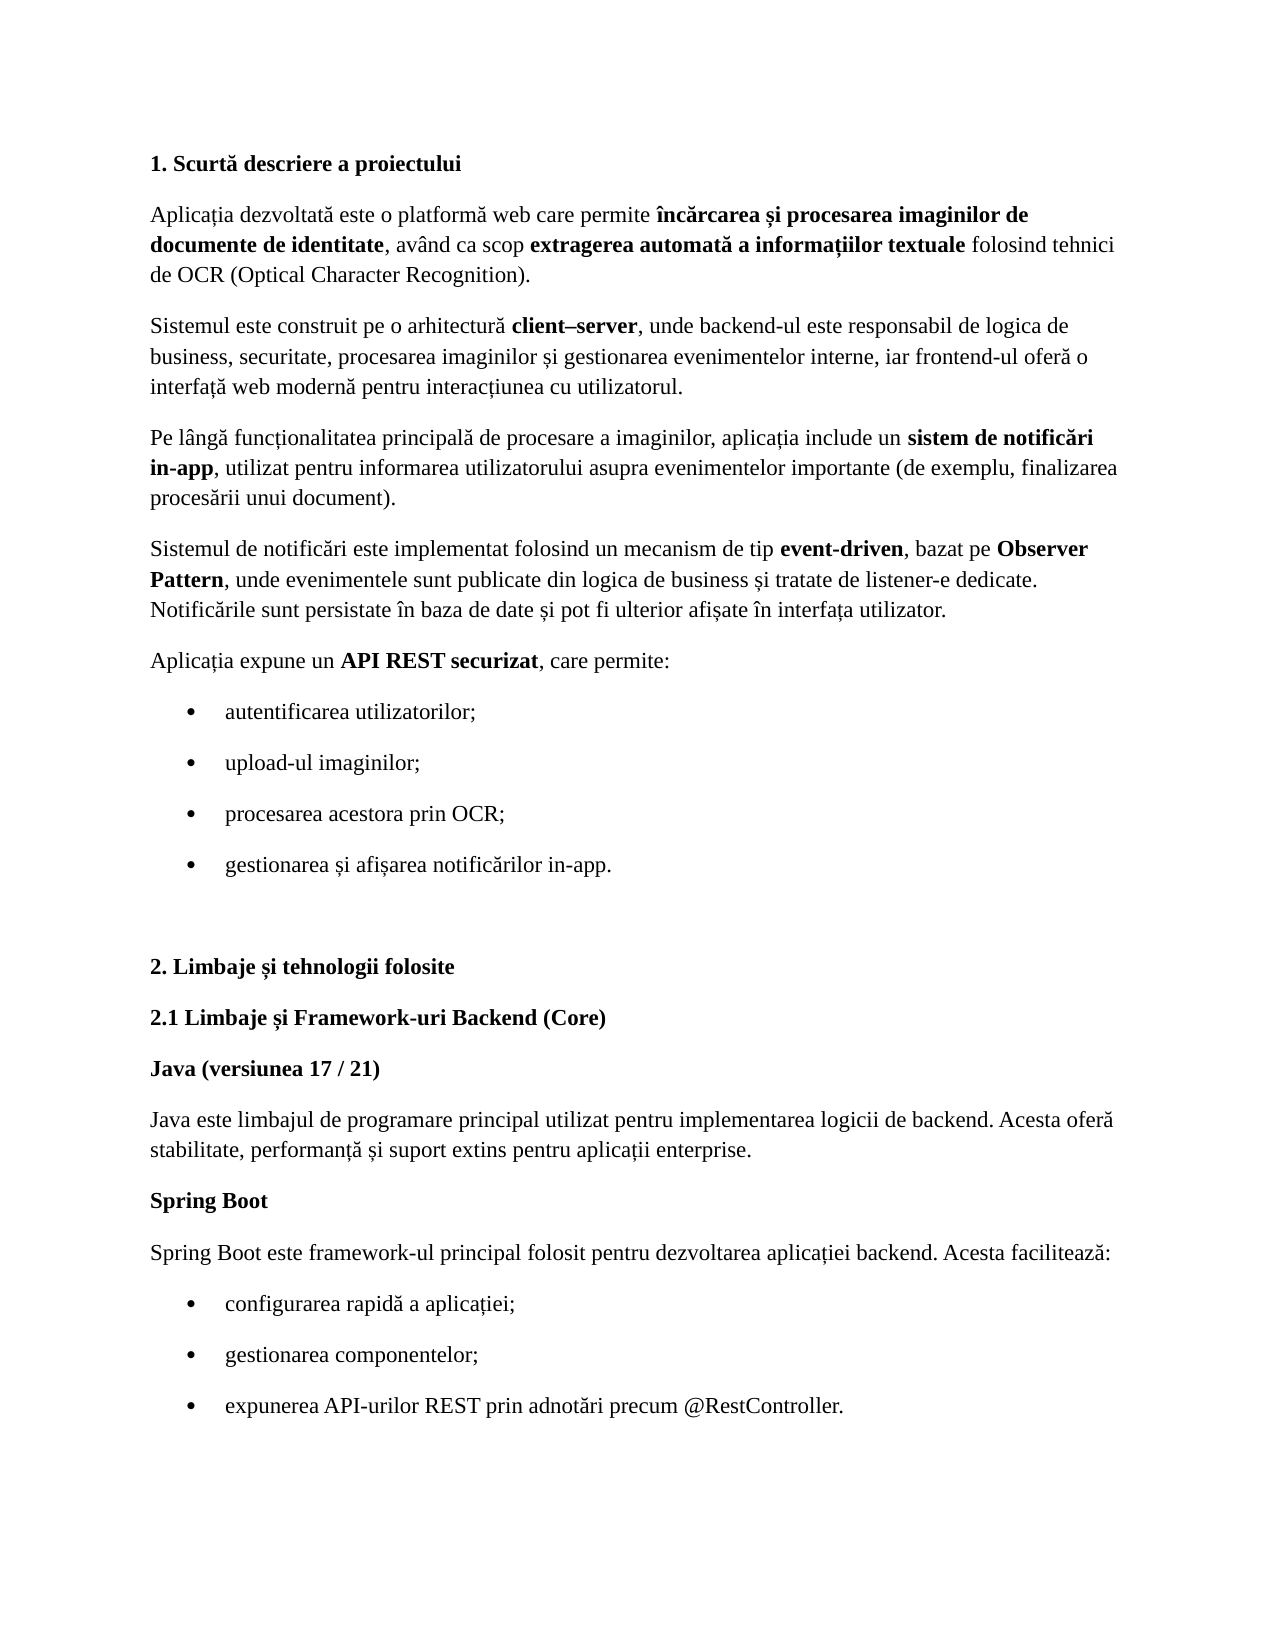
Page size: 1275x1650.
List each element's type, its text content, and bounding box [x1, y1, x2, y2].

text Aplicația dezvoltată este o platformă web care permite încărcarea și procesarea imaginilor de documente de identitate, având ca scop extragerea automată a informațiilor textuale folosind tehnici de OCR (Optical Character Recognition). [150, 201, 1125, 288]
text Pe lângă funcționalitatea principală de procesare a imaginilor, aplicația include un sistem de notificări in-app, utilizat pentru informarea utilizatorului asupra evenimentelor importante (de exemplu, finalizarea procesării unui document). [150, 424, 1125, 511]
text Spring Boot [150, 1187, 1125, 1214]
text Java este limbajul de programare principal utilizat pentru implementarea logicii de backend. Acesta oferă stabilitate, performanță și suport extins pentru aplicații enterprise. [150, 1106, 1125, 1163]
list procesarea acestora prin OCR; [187, 800, 1125, 826]
text Sistemul de notificări este implementat folosind un mecanism de tip event-driven, bazat pe Observer Pattern, unde evenimentele sunt publicate din logica de business și tratate de listener-e dedicate. Notificările sunt persistate în baza de date și pot fi ulterior afișate în interfața utilizator. [150, 535, 1125, 622]
text Sistemul este construit pe o arhitectură client–server, unde backend-ul este responsabil de logica de business, securitate, procesarea imaginilor și gestionarea evenimentelor interne, iar frontend-ul oferă o interfață web modernă pentru interacțiunea cu utilizatorul. [150, 312, 1125, 399]
list autentificarea utilizatorilor; [187, 698, 1125, 724]
text Aplicația expune un API REST securizat, care permite: [150, 647, 1125, 673]
text Java (versiunea 17 / 21) [150, 1055, 1125, 1082]
text 1. Scurtă descriere a proiectului [150, 150, 1125, 176]
text 2. Limbaje și tehnologii folosite [150, 953, 1125, 979]
list expunerea API-urilor REST prin adnotări precum @RestController. [187, 1392, 1125, 1418]
text 2.1 Limbaje și Framework-uri Backend (Core) [150, 1004, 1125, 1031]
list configurarea rapidă a aplicației; [187, 1289, 1125, 1316]
list upload-ul imaginilor; [187, 749, 1125, 775]
list gestionarea componentelor; [187, 1341, 1125, 1367]
list gestionarea și afișarea notificărilor in-app. [187, 851, 1125, 877]
text Spring Boot este framework-ul principal folosit pentru dezvoltarea aplicației backend. Acesta facilitează: [150, 1238, 1125, 1265]
